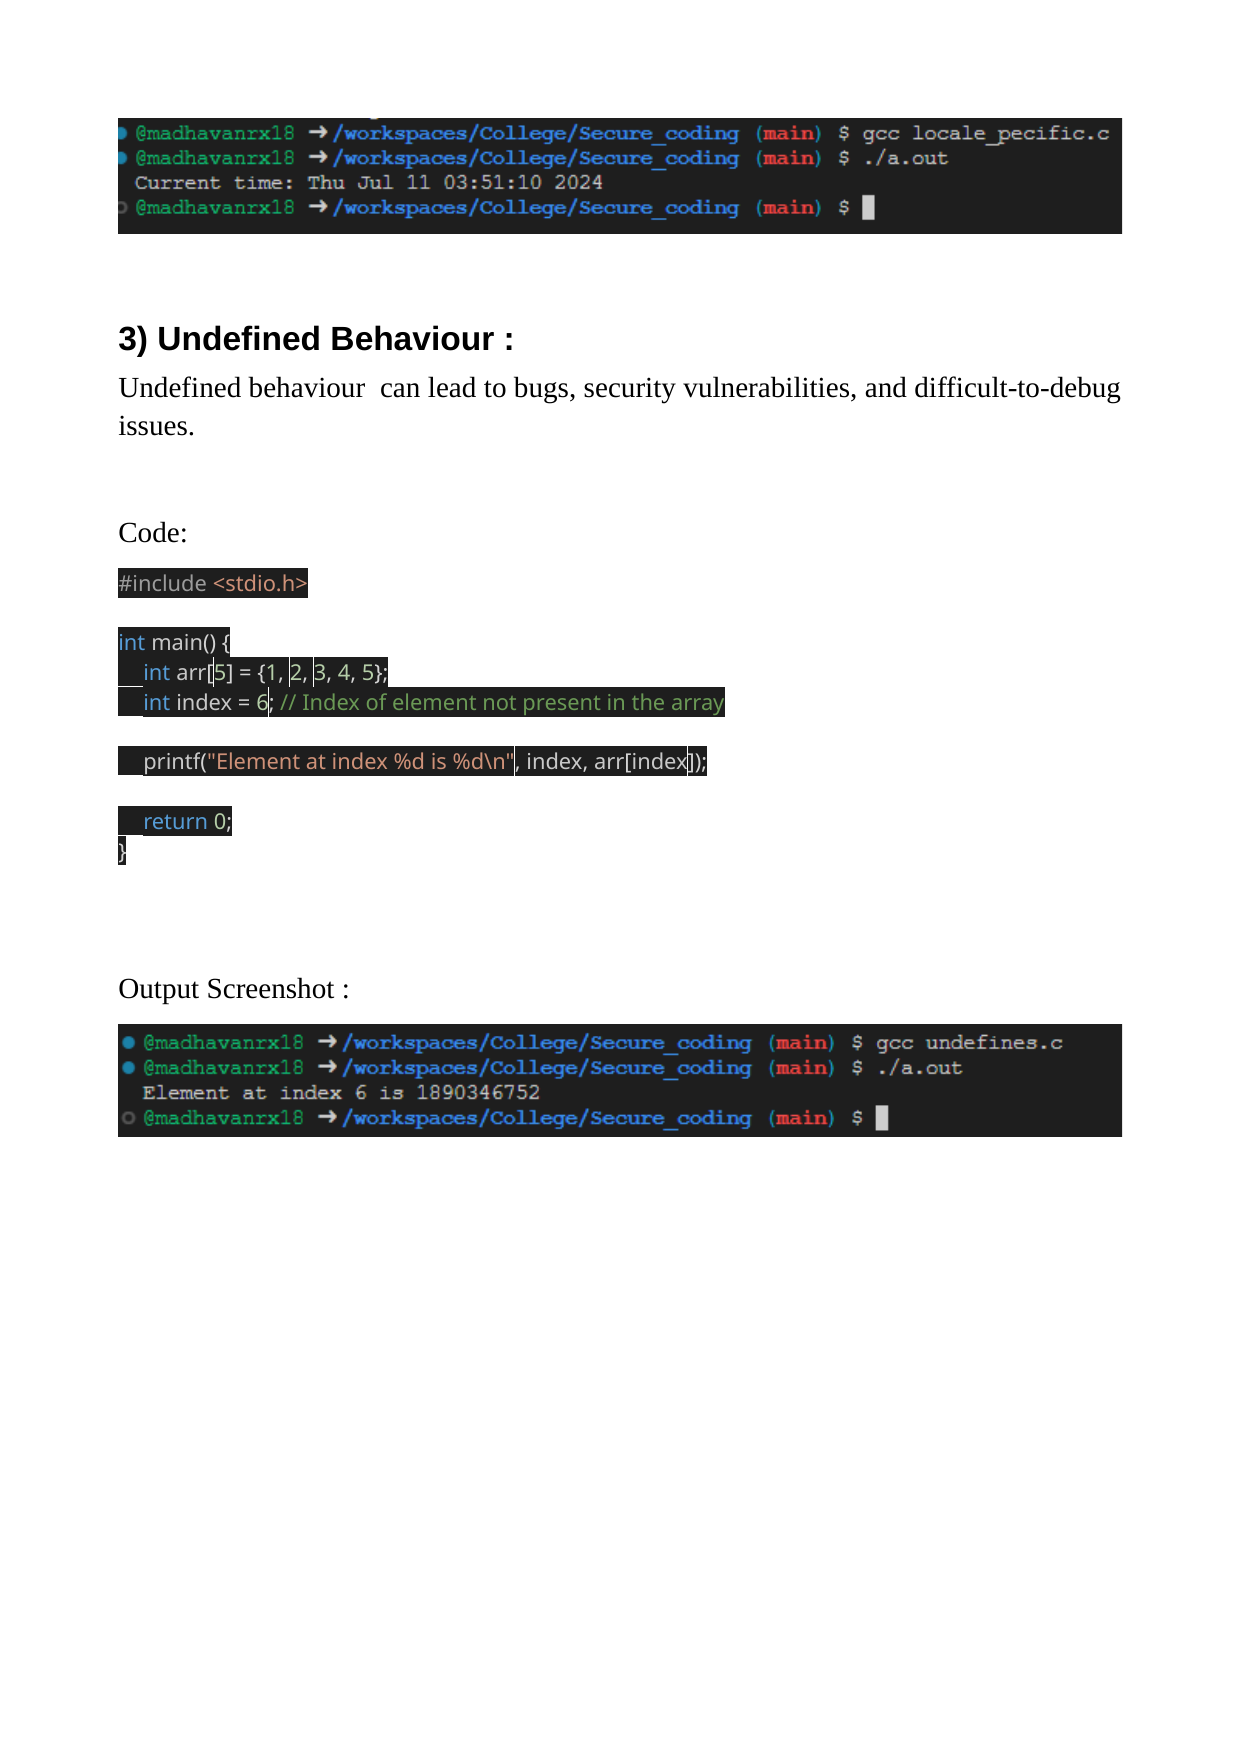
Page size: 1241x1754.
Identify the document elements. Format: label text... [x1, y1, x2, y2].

text int arr[5] = {1, 2, 3, 4, 5}; [118, 657, 1122, 687]
picture [118, 1024, 1123, 1137]
text printf("Element at index %d is %d\n", index, arr[index]); [118, 746, 1122, 776]
text return 0; [118, 806, 1122, 836]
text Output Screenshot : [118, 972, 1122, 1005]
text Code: [118, 515, 1122, 548]
subtitle 3) Undefined Behaviour : [118, 319, 1122, 357]
text } [118, 836, 1122, 865]
text Undefined behaviour can lead to bugs, security vulnerabilities, and difficult-to-debug issues. [118, 370, 1122, 442]
text int index = 6; // Index of element not present in the array [118, 687, 1122, 717]
picture [118, 118, 1123, 234]
text int main() { [118, 627, 1122, 657]
text #include <stdio.h> [118, 568, 1122, 598]
